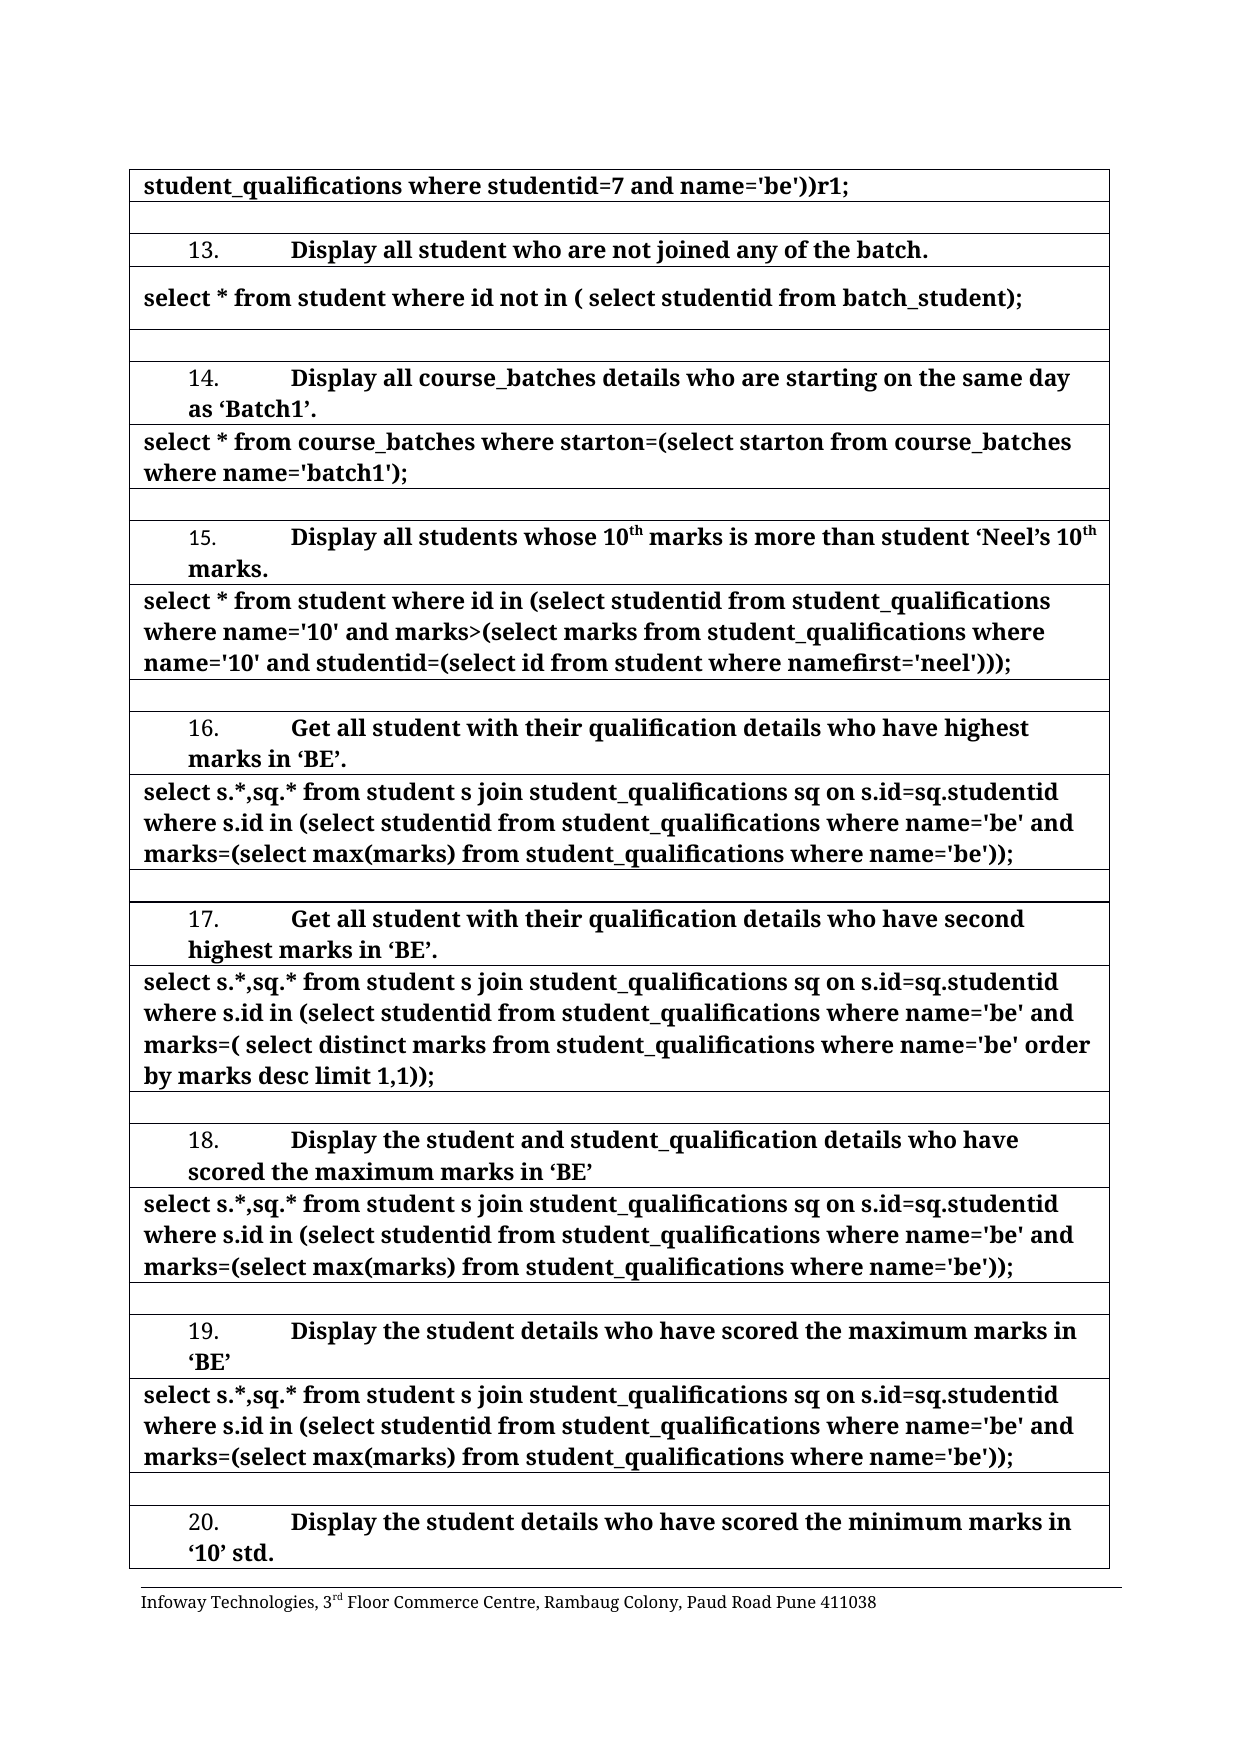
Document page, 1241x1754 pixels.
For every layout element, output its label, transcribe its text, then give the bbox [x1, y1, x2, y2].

table_cell select * from student where id in (select studentid from student_qualifications where name='10' and marks>(select marks from student_qualifications where name='10' and studentid=(select id from student where namefirst='neel'))); [130, 585, 1109, 678]
table_cell [130, 1283, 1109, 1314]
table_cell [130, 202, 1109, 233]
table_cell select s.*,sq.* from student s join student_qualifications sq on s.id=sq.studentid where s.id in (select studentid from student_qualifications where name='be' and marks=(select max(marks) from student_qualifications where name='be')); [130, 1379, 1109, 1472]
table_cell [130, 330, 1109, 361]
table_cell Display all student who are not joined any of the batch. [130, 234, 1109, 266]
table_cell Get all student with their qualification details who have highest marks in ‘BE’. [130, 712, 1109, 774]
table_cell [130, 1092, 1109, 1123]
table_cell select s.*,sq.* from student s join student_qualifications sq on s.id=sq.studentid where s.id in (select studentid from student_qualifications where name='be' and marks=(select max(marks) from student_qualifications where name='be')); [130, 775, 1109, 869]
table_cell [130, 870, 1109, 901]
table_cell [130, 489, 1109, 520]
table_cell select * from student where id not in ( select studentid from batch_student); [130, 267, 1109, 328]
table_cell Display the student and student_qualification details who have scored the maximum marks in ‘BE’ [130, 1124, 1109, 1187]
table_cell Display all course_batches details who are starting on the same day as ‘Batch1’. [130, 362, 1109, 424]
table_cell Display the student details who have scored the maximum marks in ‘BE’ [130, 1315, 1109, 1377]
table_cell select * from course_batches where starton=(select starton from course_batches where name='batch1'); [130, 425, 1109, 488]
table_cell student_qualifications where studentid=7 and name='be'))r1; [130, 170, 1109, 201]
table_cell Display the student details who have scored the minimum marks in ‘10’ std. [130, 1506, 1109, 1568]
table_cell [130, 1473, 1109, 1504]
table_cell select s.*,sq.* from student s join student_qualifications sq on s.id=sq.studentid where s.id in (select studentid from student_qualifications where name='be' and marks=( select distinct marks from student_qualifications where name='be' order by marks desc limit 1,1)); [130, 966, 1109, 1091]
table_cell Display all students whose 10th marks is more than student ‘Neel’s 10th marks. [130, 521, 1109, 584]
table_cell [130, 680, 1109, 711]
table_cell select s.*,sq.* from student s join student_qualifications sq on s.id=sq.studentid where s.id in (select studentid from student_qualifications where name='be' and marks=(select max(marks) from student_qualifications where name='be')); [130, 1188, 1109, 1282]
table_cell Get all student with their qualification details who have second highest marks in ‘BE’. [130, 903, 1109, 965]
